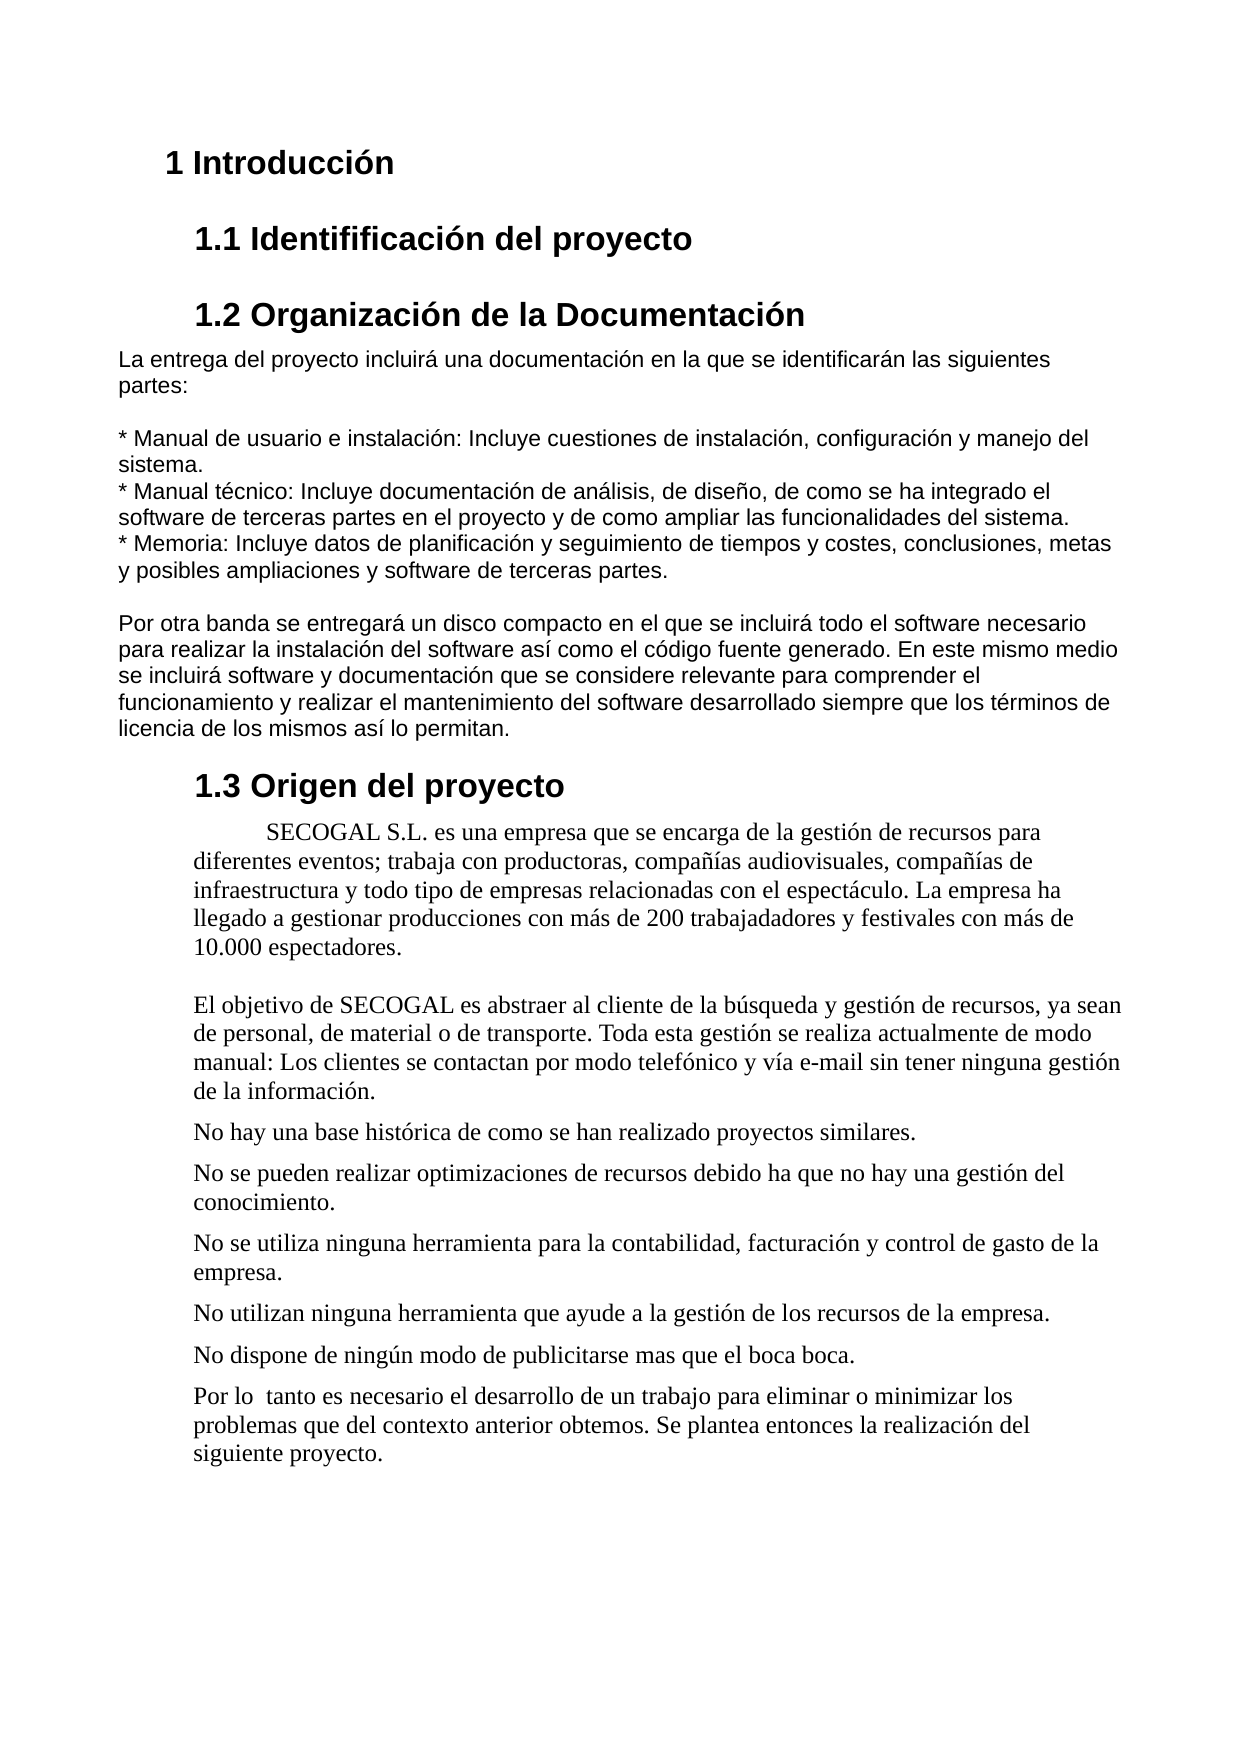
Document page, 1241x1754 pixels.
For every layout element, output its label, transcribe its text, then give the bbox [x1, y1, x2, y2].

subtitle Introducción [156, 143, 1122, 182]
list No se pueden realizar optimizaciones de recursos debido ha que no hay una gestión del conocimiento. [156, 1158, 1122, 1216]
subtitle Identifificación del proyecto [185, 219, 1122, 257]
list No dispone de ningún modo de publicitarse mas que el boca boca. [156, 1340, 1122, 1368]
list No se utiliza ninguna herramienta para la contabilidad, facturación y control de gasto de la empresa. [156, 1228, 1122, 1286]
list SECOGAL S.L. es una empresa que se encarga de la gestión de recursos para diferentes eventos; trabaja con productoras, compañías audiovisuales, compañías de infraestructura y todo tipo de empresas relacionadas con el espectáculo. La empresa ha llegado a gestionar producciones con más de 200 trabajadadores y festivales con más de 10.000 espectadores. El objetivo de SECOGAL es abstraer al cliente de la búsqueda y gestión de recursos, ya sean de personal, de material o de transporte. Toda esta gestión se realiza actualmente de modo manual: Los clientes se contactan por modo telefónico y vía e-mail sin tener ninguna gestión de la información. [156, 817, 1122, 1105]
list Por lo tanto es necesario el desarrollo de un trabajo para eliminar o minimizar los problemas que del contexto anterior obtemos. Se plantea entonces la realización del siguiente proyecto. [156, 1381, 1122, 1467]
subtitle Origen del proyecto [185, 766, 1122, 805]
list No utilizan ninguna herramienta que ayude a la gestión de los recursos de la empresa. [156, 1298, 1122, 1327]
text La entrega del proyecto incluirá una documentación en la que se identificarán las siguientes partes: * Manual de usuario e instalación: Incluye cuestiones de instalación, configuración y manejo del sistema. * Manual técnico: Incluye documentación de análisis, de diseño, de como se ha integrado el software de terceras partes en el proyecto y de como ampliar las funcionalidades del sistema. * Memoria: Incluye datos de planificación y seguimiento de tiempos y costes, conclusiones, metas y posibles ampliaciones y software de terceras partes. Por otra banda se entregará un disco compacto en el que se incluirá todo el software necesario para realizar la instalación del software así como el código fuente generado. En este mismo medio se incluirá software y documentación que se considere relevante para comprender el funcionamiento y realizar el mantenimiento del software desarrollado siempre que los términos de licencia de los mismos así lo permitan. [118, 346, 1122, 741]
subtitle Organización de la Documentación [185, 295, 1122, 333]
list No hay una base histórica de como se han realizado proyectos similares. [156, 1117, 1122, 1146]
